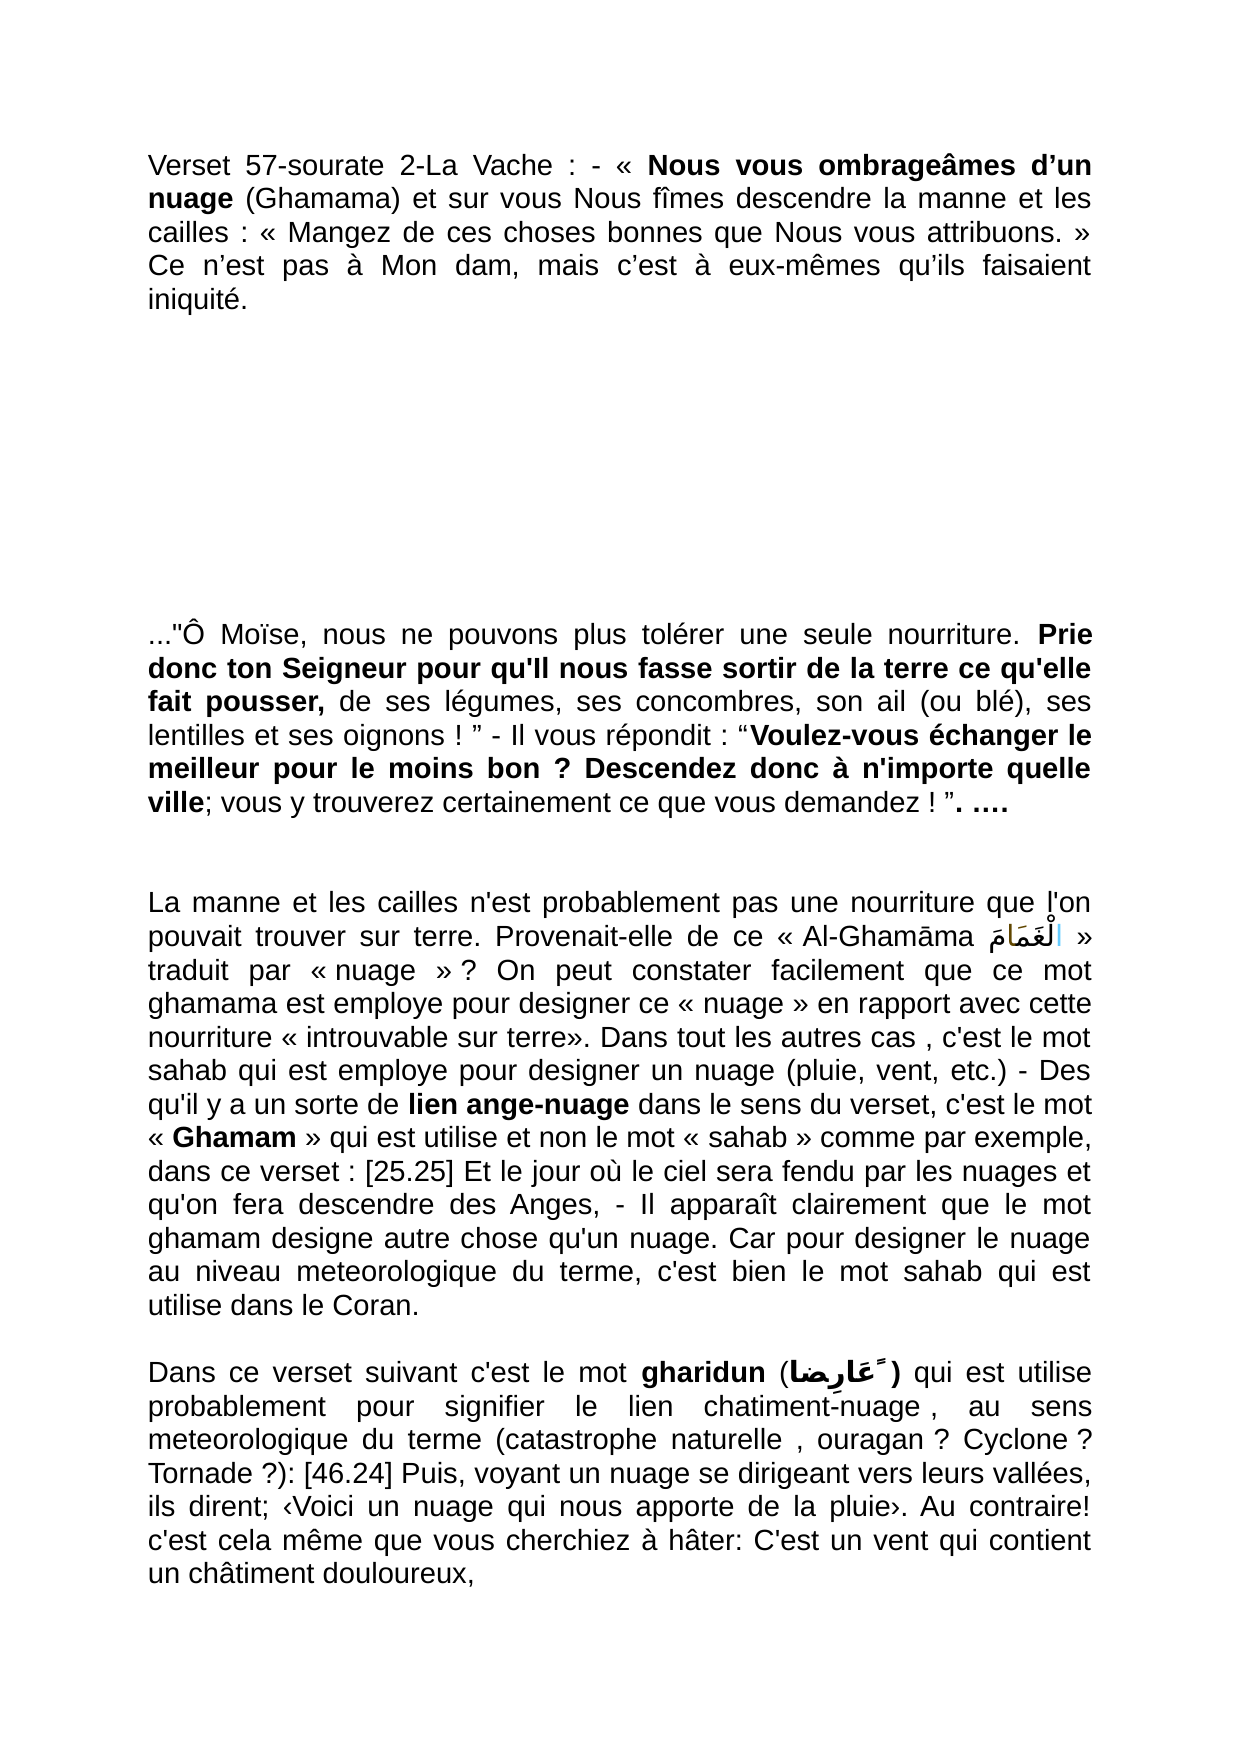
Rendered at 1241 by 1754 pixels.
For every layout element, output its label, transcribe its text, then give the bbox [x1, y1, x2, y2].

text La manne et les cailles n'est probablement pas une nourriture que l'on pouvait trouver sur terre. Provenait-elle de ce « Al-Ghamāma ‌الْ‍‍غَ‍‍م‍‍َ‍امَ » traduit par « nuage » ? On peut constater facilement que ce mot ghamama est employe pour designer ce « nuage » en rapport avec cette nourriture « introuvable sur terre». Dans tout les autres cas , c'est le mot sahab qui est employe pour designer un nuage (pluie, vent, etc.) - Des qu'il y a un sorte de lien ange-nuage dans le sens du verset, c'est le mot « Ghamam » qui est utilise et non le mot « sahab » comme par exemple, dans ce verset : [25.25] Et le jour où le ciel sera fendu par les nuages et qu'on fera descendre des Anges, - Il apparaît clairement que le mot ghamam designe autre chose qu'un nuage. Car pour designer le nuage au niveau meteorologique du terme, c'est bien le mot sahab qui est utilise dans le Coran. [148, 886, 1093, 1322]
text Verset 57-sourate 2-La Vache : - « Nous vous ombrageâmes d’un nuage (Ghamama) et sur vous Nous fîmes descendre la manne et les cailles : « Mangez de ces choses bonnes que Nous vous attribuons. » Ce n’est pas à Mon dam, mais c’est à eux-mêmes qu’ils faisaient iniquité. [148, 148, 1093, 315]
text Dans ce verset suivant c'est le mot gharidun (عَا‌رِ‍‍ض‍‍ا‌ ً) qui est utilise probablement pour signifier le lien chatiment-nuage , au sens meteorologique du terme (catastrophe naturelle , ouragan ? Cyclone ? Tornade ?): [46.24] Puis, voyant un nuage se dirigeant vers leurs vallées, ils dirent; ‹Voici un nuage qui nous apporte de la pluie›. Au contraire! c'est cela même que vous cherchiez à hâter: C'est un vent qui contient un châtiment douloureux, [148, 1355, 1093, 1590]
text ..."Ô Moïse, nous ne pouvons plus tolérer une seule nourriture. Prie donc ton Seigneur pour qu'Il nous fasse sortir de la terre ce qu'elle fait pousser, de ses légumes, ses concombres, son ail (ou blé), ses lentilles et ses oignons ! ” - Il vous répondit : “Voulez-vous échanger le meilleur pour le moins bon ? Descendez donc à n'importe quelle ville; vous y trouverez certainement ce que vous demandez ! ”. …. [148, 617, 1093, 818]
